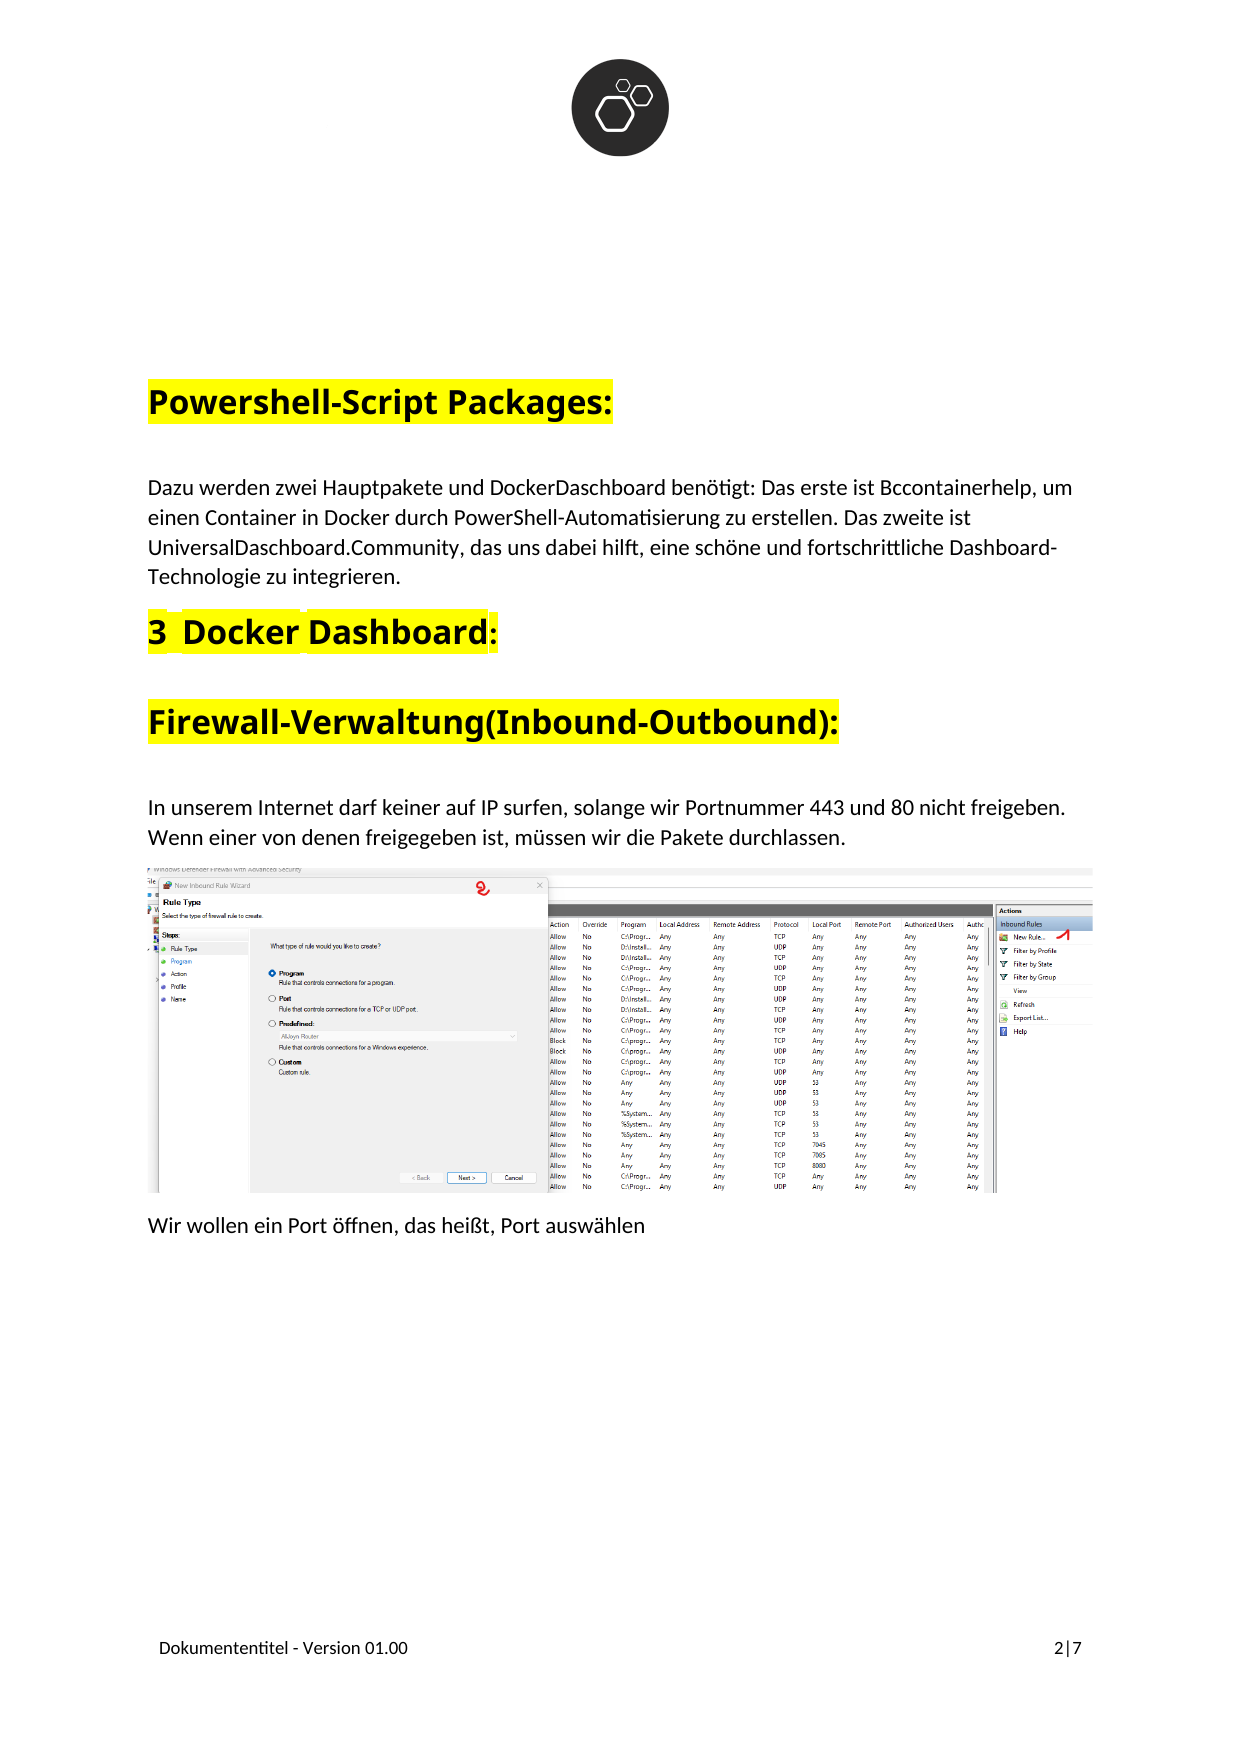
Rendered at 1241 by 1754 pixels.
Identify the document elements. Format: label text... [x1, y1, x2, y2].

text In unserem Internet darf keiner auf IP surfen, solange wir Portnummer 443 und 80 nicht freigeben. Wenn einer von denen freigegeben ist, müssen wir die Pakete durchlassen. [148, 793, 1093, 851]
text 3 Docker Dashboard: [148, 609, 1093, 654]
text Dazu werden zwei Hauptpakete und DockerDaschboard benötigt: Das erste ist Bccontainerhelp, um einen Container in Docker durch PowerShell-Automatisierung zu erstellen. Das zweite ist UniversalDaschboard.Community, das uns dabei hilft, eine schöne und fortschrittliche Dashboard-Technologie zu integrieren. [148, 473, 1093, 590]
subtitle Powershell-Script Packages: [148, 379, 1093, 424]
subtitle Firewall-Verwaltung(Inbound-Outbound): [148, 698, 1093, 744]
text Wir wollen ein Port öffnen, das heißt, Port auswählen [148, 1211, 1093, 1239]
